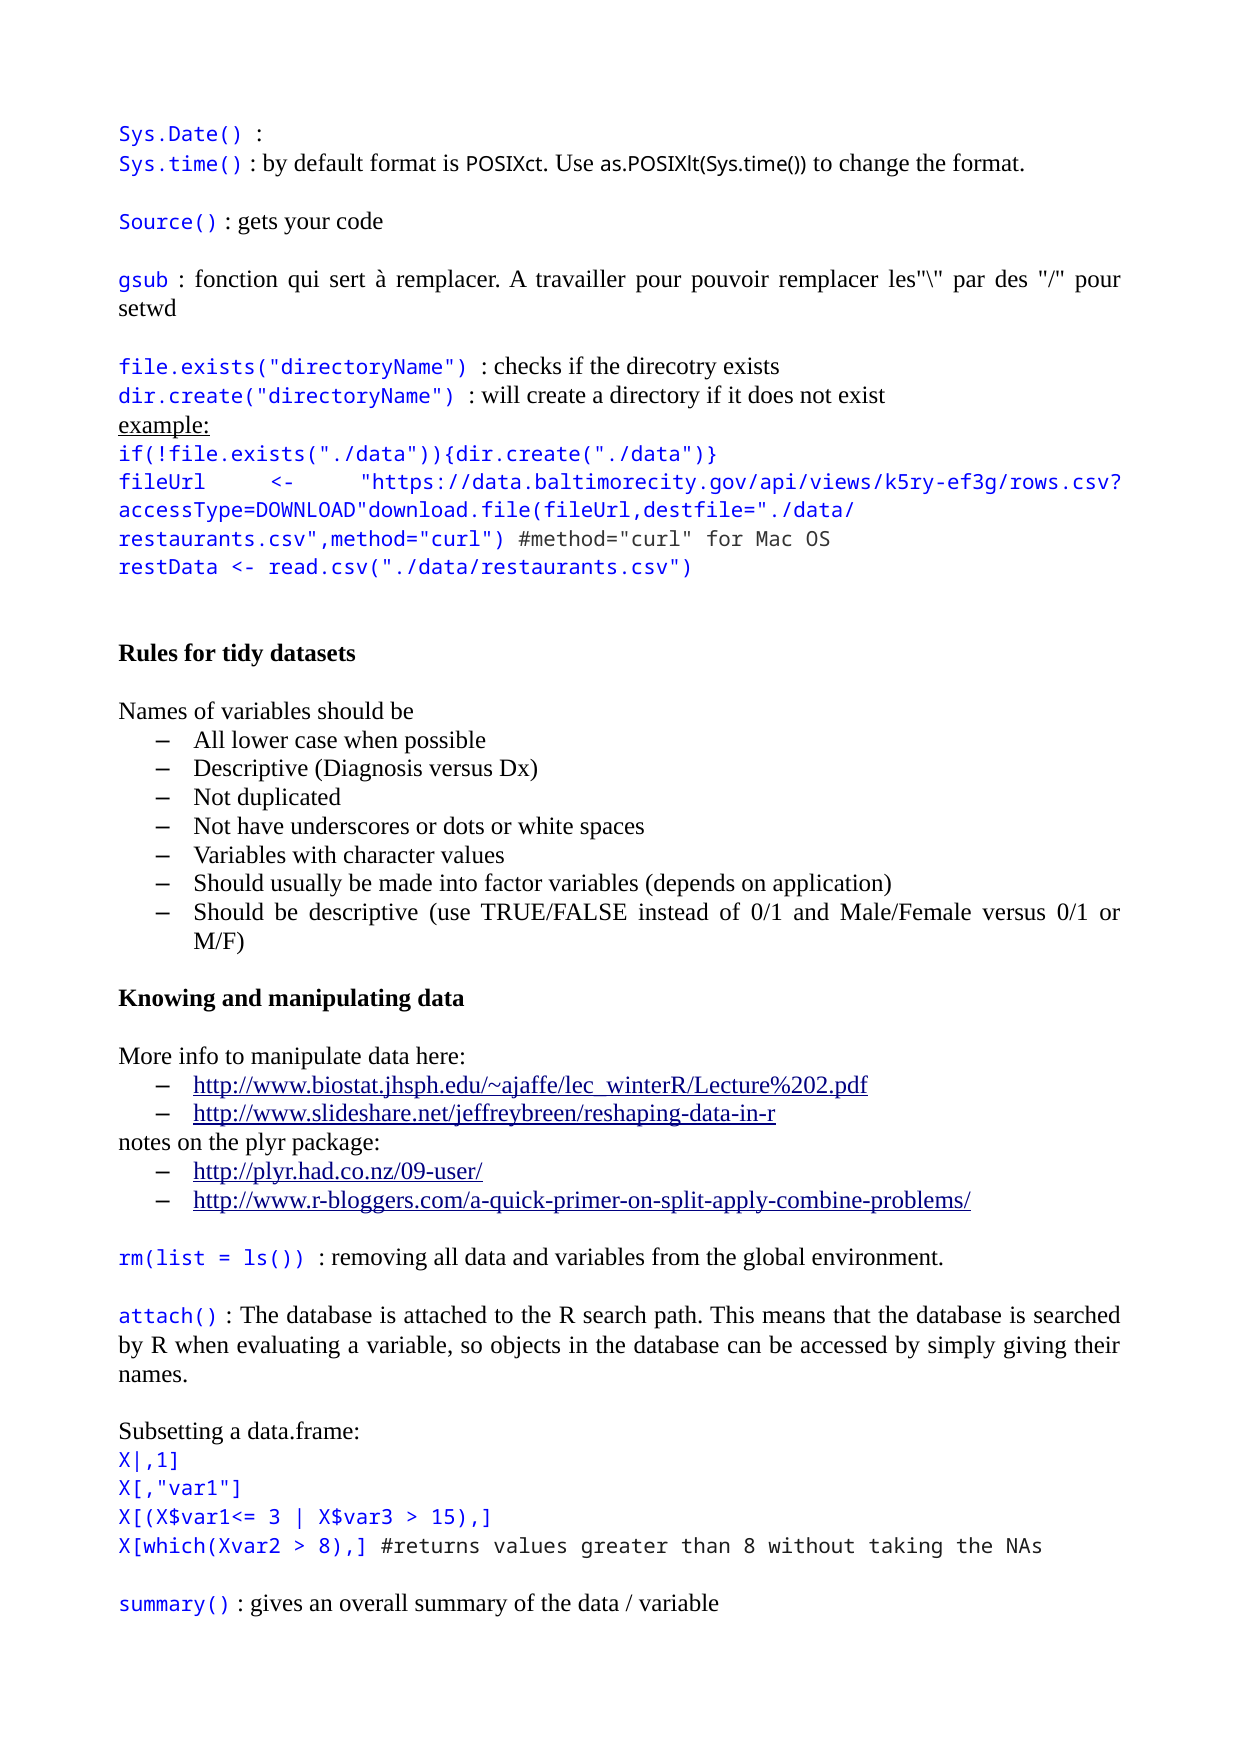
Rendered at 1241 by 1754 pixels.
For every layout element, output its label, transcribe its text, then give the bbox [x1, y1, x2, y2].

list http://www.slideshare.net/jeffreybreen/reshaping-data-in-r [156, 1098, 1122, 1127]
text dir.create("directoryName") : will create a directory if it does not exist [118, 381, 1122, 410]
text X[which(Xvar2 > 8),] #returns values greater than 8 without taking the NAs [118, 1530, 1122, 1560]
text X|,1] [118, 1445, 1122, 1473]
list http://plyr.had.co.nz/09-user/ [156, 1156, 1122, 1185]
list Descriptive (Diagnosis versus Dx) [156, 753, 1122, 782]
subtitle Knowing and manipulating data [118, 983, 1122, 1012]
text file.exists("directoryName") : checks if the direcotry exists [118, 351, 1122, 381]
list http://www.biostat.jhsph.edu/~ajaffe/lec_winterR/Lecture%202.pdf [156, 1070, 1122, 1098]
list All lower case when possible [156, 725, 1122, 753]
text restData <- read.csv("./data/restaurants.csv") [118, 552, 1122, 581]
text rm(list = ls()) : removing all data and variables from the global environment. [118, 1242, 1122, 1272]
text notes on the plyr package: [118, 1127, 1122, 1156]
text fileUrl <- "https://data.baltimorecity.gov/api/views/k5ry-ef3g/rows.csv?accessType=DOWNLOAD"download.file(fileUrl,destfile="./data/restaurants.csv",method="curl") #method="curl" for Mac OS [118, 467, 1122, 552]
list http://www.r-bloggers.com/a-quick-primer-on-split-apply-combine-problems/ [156, 1185, 1122, 1213]
text Sys.time() : by default format is POSIXct. Use as.POSIXlt(Sys.time()) to change the format. [118, 148, 1122, 177]
text More info to manipulate data here: [118, 1041, 1122, 1070]
text example: [118, 410, 1122, 439]
list Should be descriptive (use TRUE/FALSE instead of 0/1 and Male/Female versus 0/1 or M/F) [156, 897, 1122, 955]
text gsub : fonction qui sert à remplacer. A travailler pour pouvoir remplacer les"\" par des "/" pour setwd [118, 264, 1122, 322]
text attach() : The database is attached to the R search path. This means that the database is searched by R when evaluating a variable, so objects in the database can be accessed by simply giving their names. [118, 1300, 1122, 1387]
text X[,"var1"] [118, 1473, 1122, 1502]
text if(!file.exists("./data")){dir.create("./data")} [118, 439, 1122, 467]
text X[(X$var1<= 3 | X$var3 > 15),] [118, 1502, 1122, 1530]
list Not duplicated [156, 782, 1122, 811]
list Variables with character values [156, 840, 1122, 868]
text Subsetting a data.frame: [118, 1416, 1122, 1445]
text summary() : gives an overall summary of the data / variable [118, 1588, 1122, 1618]
text Source() : gets your code [118, 206, 1122, 235]
subtitle Rules for tidy datasets [118, 638, 1122, 667]
list Not have underscores or dots or white spaces [156, 811, 1122, 840]
list Should usually be made into factor variables (depends on application) [156, 868, 1122, 897]
text Names of variables should be [118, 696, 1122, 725]
text Sys.Date() : [118, 118, 1122, 148]
